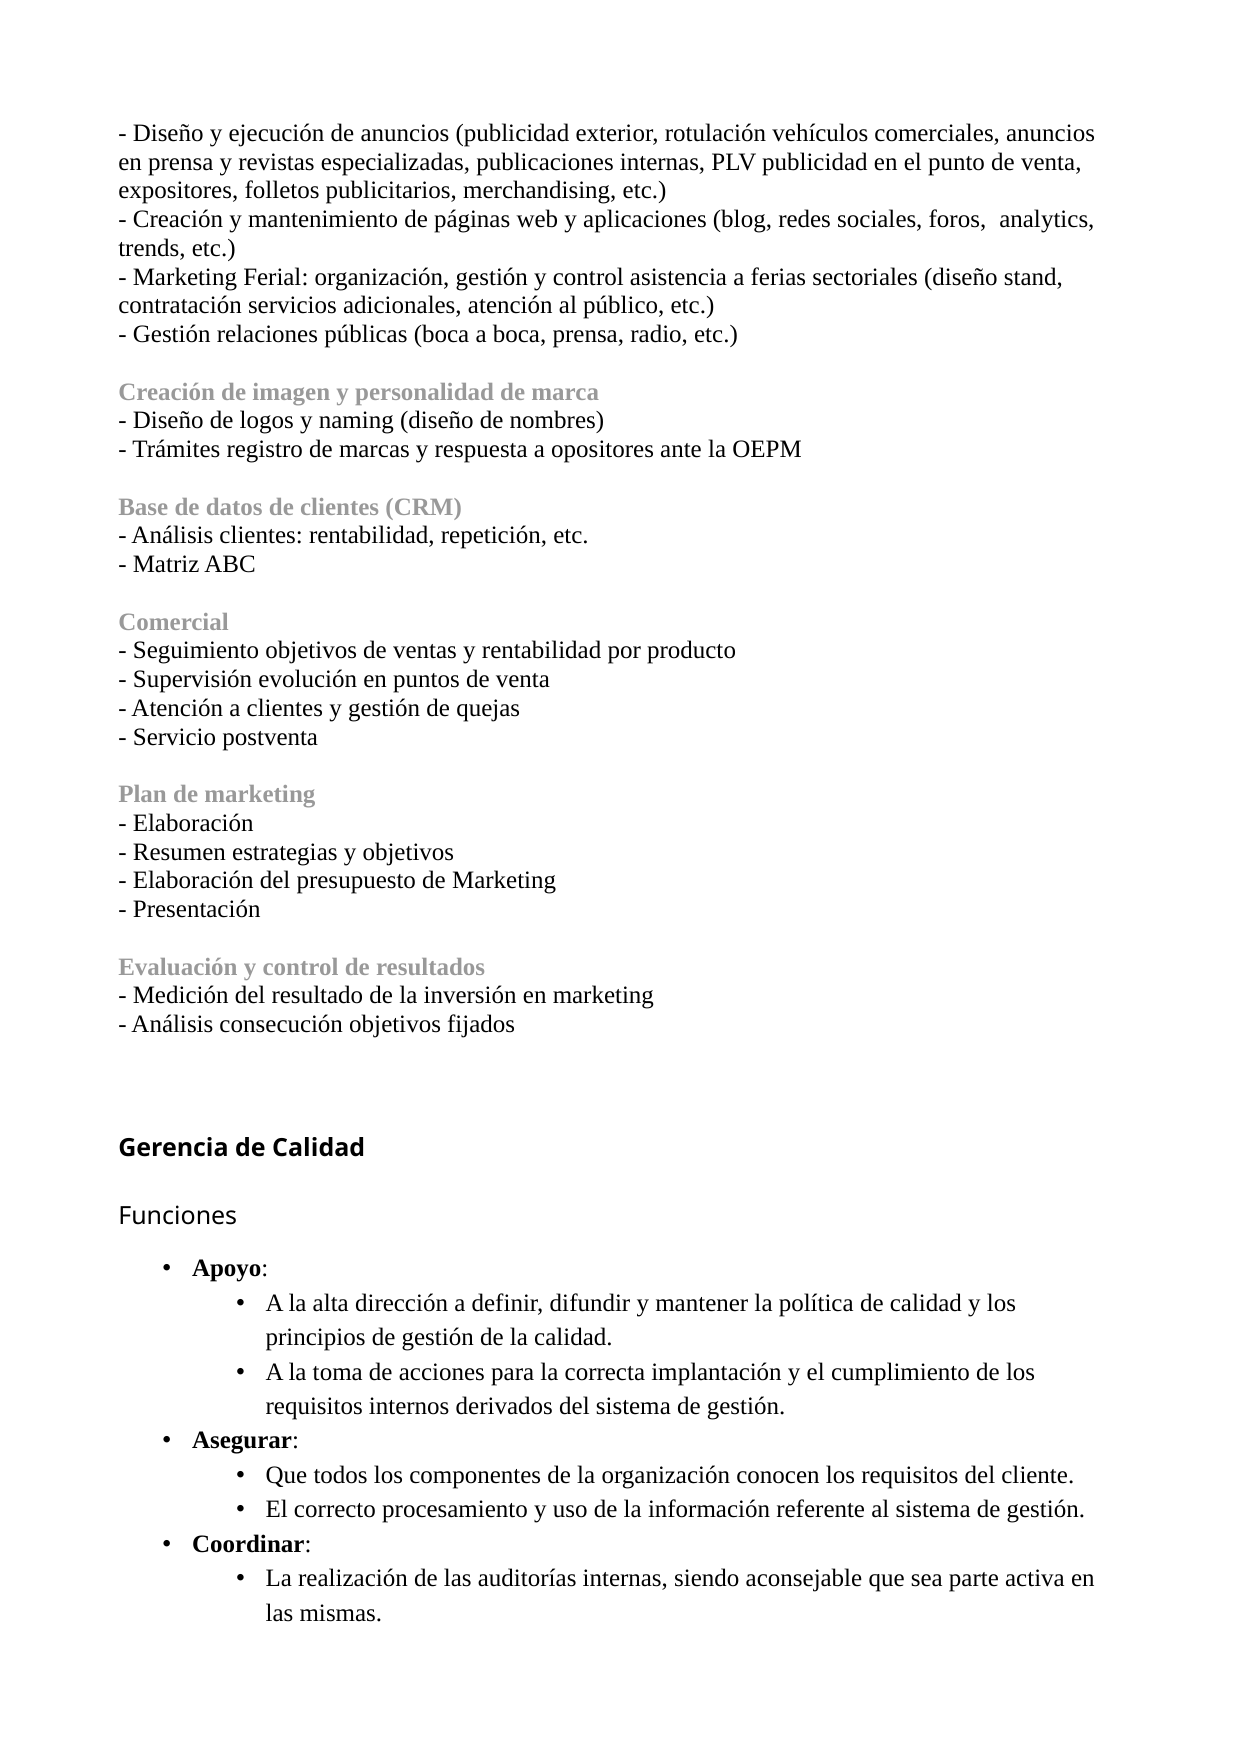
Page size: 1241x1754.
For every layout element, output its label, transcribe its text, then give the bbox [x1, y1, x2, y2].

list Apoyo: [162, 1253, 1122, 1282]
text - Análisis clientes: rentabilidad, repetición, etc. [118, 521, 1122, 549]
text - Atención a clientes y gestión de quejas [118, 693, 1122, 722]
text - Diseño de logos y naming (diseño de nombres) [118, 406, 1122, 434]
list El correcto procesamiento y uso de la información referente al sistema de gestión. [236, 1494, 1122, 1523]
text - Servicio postventa [118, 722, 1122, 751]
text - Elaboración del presupuesto de Marketing [118, 866, 1122, 894]
text Base de datos de clientes (CRM) [118, 492, 1122, 521]
list Que todos los componentes de la organización conocen los requisitos del cliente. [236, 1460, 1122, 1489]
text Evaluación y control de resultados [118, 952, 1122, 981]
text - Elaboración [118, 808, 1122, 837]
text - Gestión relaciones públicas (boca a boca, prensa, radio, etc.) [118, 319, 1122, 348]
text - Matriz ABC [118, 549, 1122, 578]
list Coordinar: [162, 1529, 1122, 1558]
text - Creación y mantenimiento de páginas web y aplicaciones (blog, redes sociales, foros, analytics, trends, etc.) [118, 204, 1122, 262]
list A la alta dirección a definir, difundir y mantener la política de calidad y los principios de gestión de la calidad. [236, 1288, 1122, 1351]
text - Medición del resultado de la inversión en marketing [118, 981, 1122, 1009]
text - Diseño y ejecución de anuncios (publicidad exterior, rotulación vehículos comerciales, anuncios en prensa y revistas especializadas, publicaciones internas, PLV publicidad en el punto de venta, expositores, folletos publicitarios, merchandising, etc.) [118, 118, 1122, 204]
text - Resumen estrategias y objetivos [118, 837, 1122, 866]
text Comercial [118, 607, 1122, 636]
text Funciones [118, 1198, 1122, 1232]
list A la toma de acciones para la correcta implantación y el cumplimiento de los requisitos internos derivados del sistema de gestión. [236, 1357, 1122, 1420]
list Asegurar: [162, 1426, 1122, 1454]
text - Marketing Ferial: organización, gestión y control asistencia a ferias sectoriales (diseño stand, contratación servicios adicionales, atención al público, etc.) [118, 262, 1122, 319]
text Plan de marketing [118, 779, 1122, 808]
text - Supervisión evolución en puntos de venta [118, 664, 1122, 693]
text - Análisis consecución objetivos fijados [118, 1009, 1122, 1038]
text - Trámites registro de marcas y respuesta a opositores ante la OEPM [118, 434, 1122, 463]
text Creación de imagen y personalidad de marca [118, 377, 1122, 406]
text - Presentación [118, 894, 1122, 923]
list La realización de las auditorías internas, siendo aconsejable que sea parte activa en las mismas. [236, 1563, 1122, 1627]
text Gerencia de Calidad [118, 1130, 1122, 1164]
text - Seguimiento objetivos de ventas y rentabilidad por producto [118, 636, 1122, 664]
